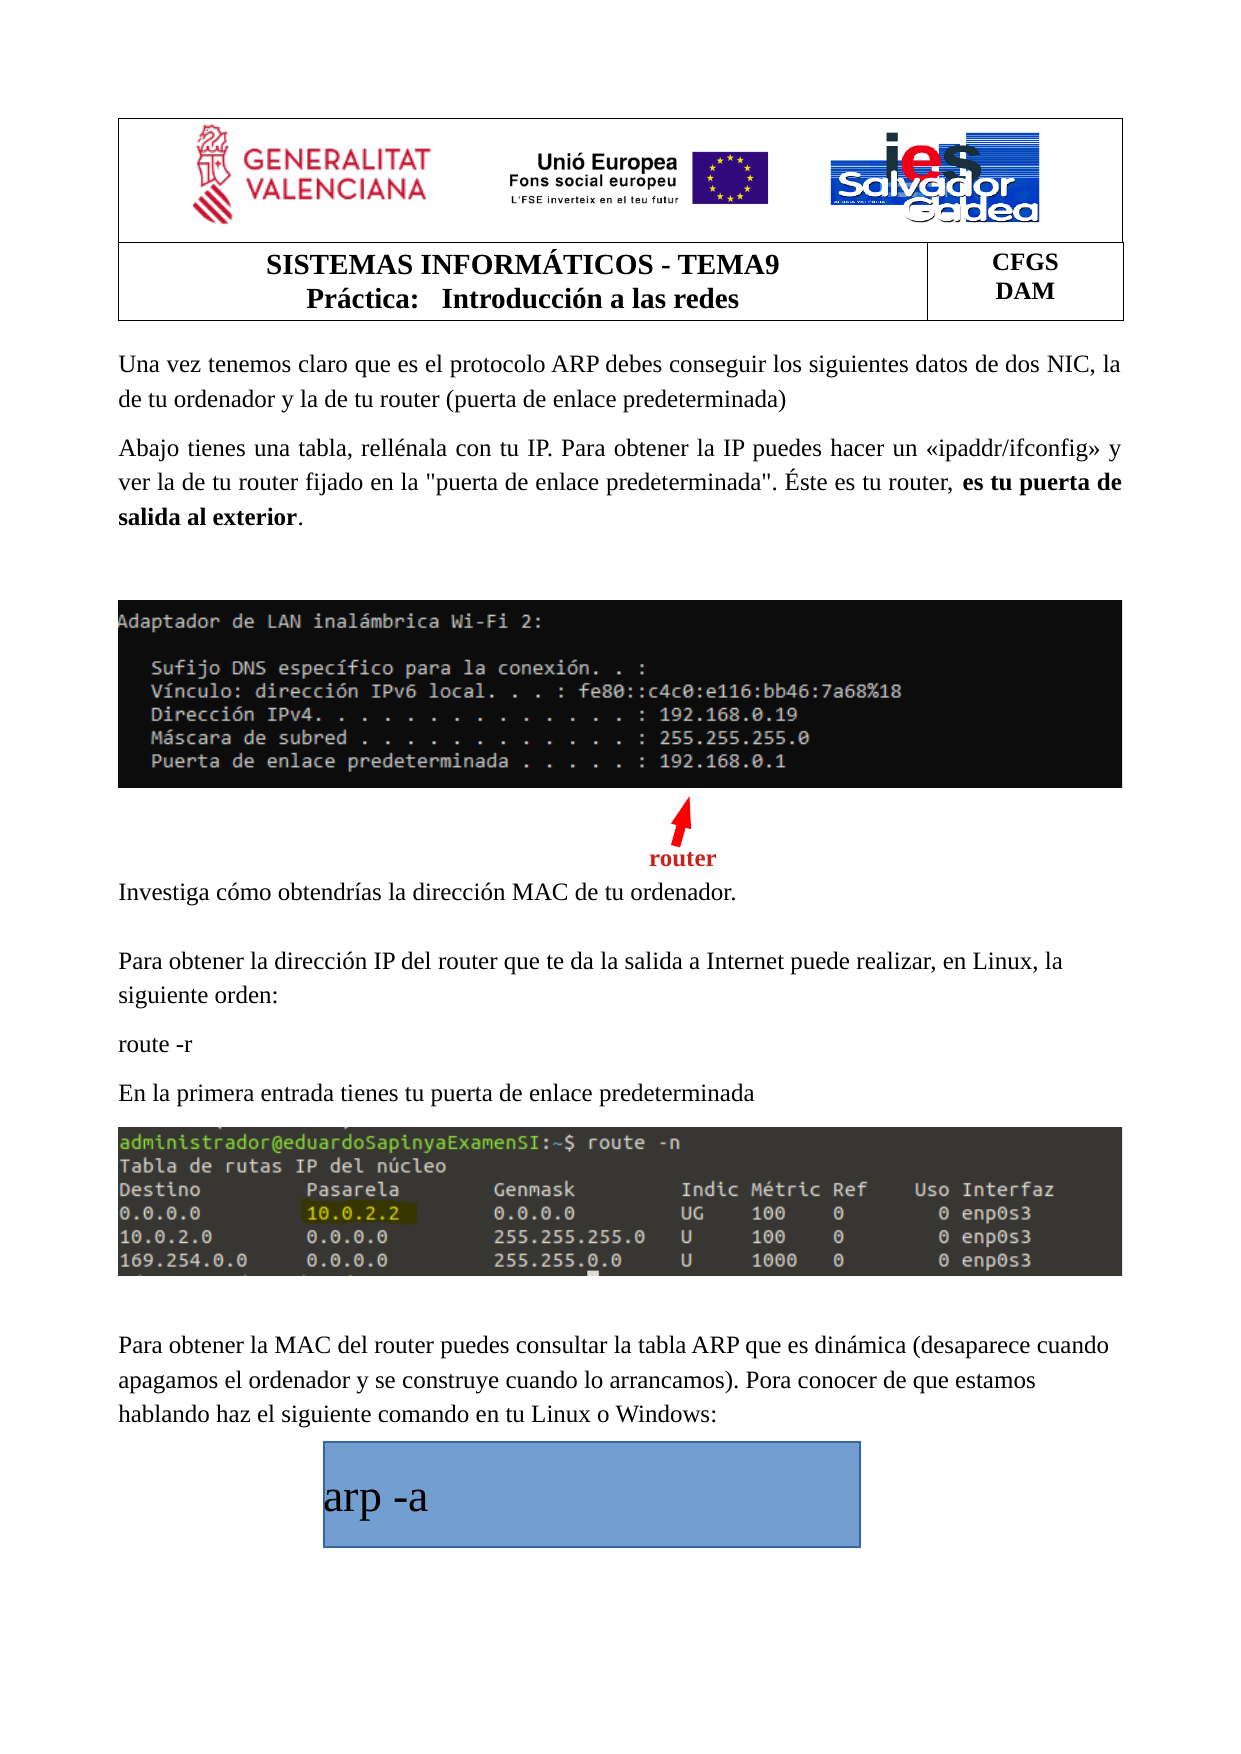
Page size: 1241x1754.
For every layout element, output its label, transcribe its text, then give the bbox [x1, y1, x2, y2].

picture [820, 130, 1050, 225]
picture [506, 128, 776, 226]
picture [192, 124, 434, 228]
text Abajo tienes una tabla, rellénala con tu IP. Para obtener la IP puedes hacer un «ipaddr/ifconfig» y ver la de tu router fijado en la "puerta de enlace predeterminada". Éste es tu router, es tu puerta de salida al exterior. [118, 433, 1122, 531]
text route -r [118, 1029, 1122, 1058]
picture [118, 600, 1123, 788]
text router [649, 843, 944, 872]
text En la primera entrada tienes tu puerta de enlace predeterminada [118, 1078, 1122, 1107]
picture [118, 1127, 1123, 1276]
text Investiga cómo obtendrías la dirección MAC de tu ordenador. Para obtener la dirección IP del router que te da la salida a Internet puede realizar, en Linux, la siguiente orden: [118, 877, 1122, 1009]
text Una vez tenemos claro que es el protocolo ARP debes conseguir los siguientes datos de dos NIC, la de tu ordenador y la de tu router (puerta de enlace predeterminada) [118, 349, 1122, 413]
text Para obtener la MAC del router puedes consultar la tabla ARP que es dinámica (desaparece cuando apagamos el ordenador y se construye cuando lo arrancamos). Pora conocer de que estamos hablando haz el siguiente comando en tu Linux o Windows: [118, 1330, 1122, 1428]
